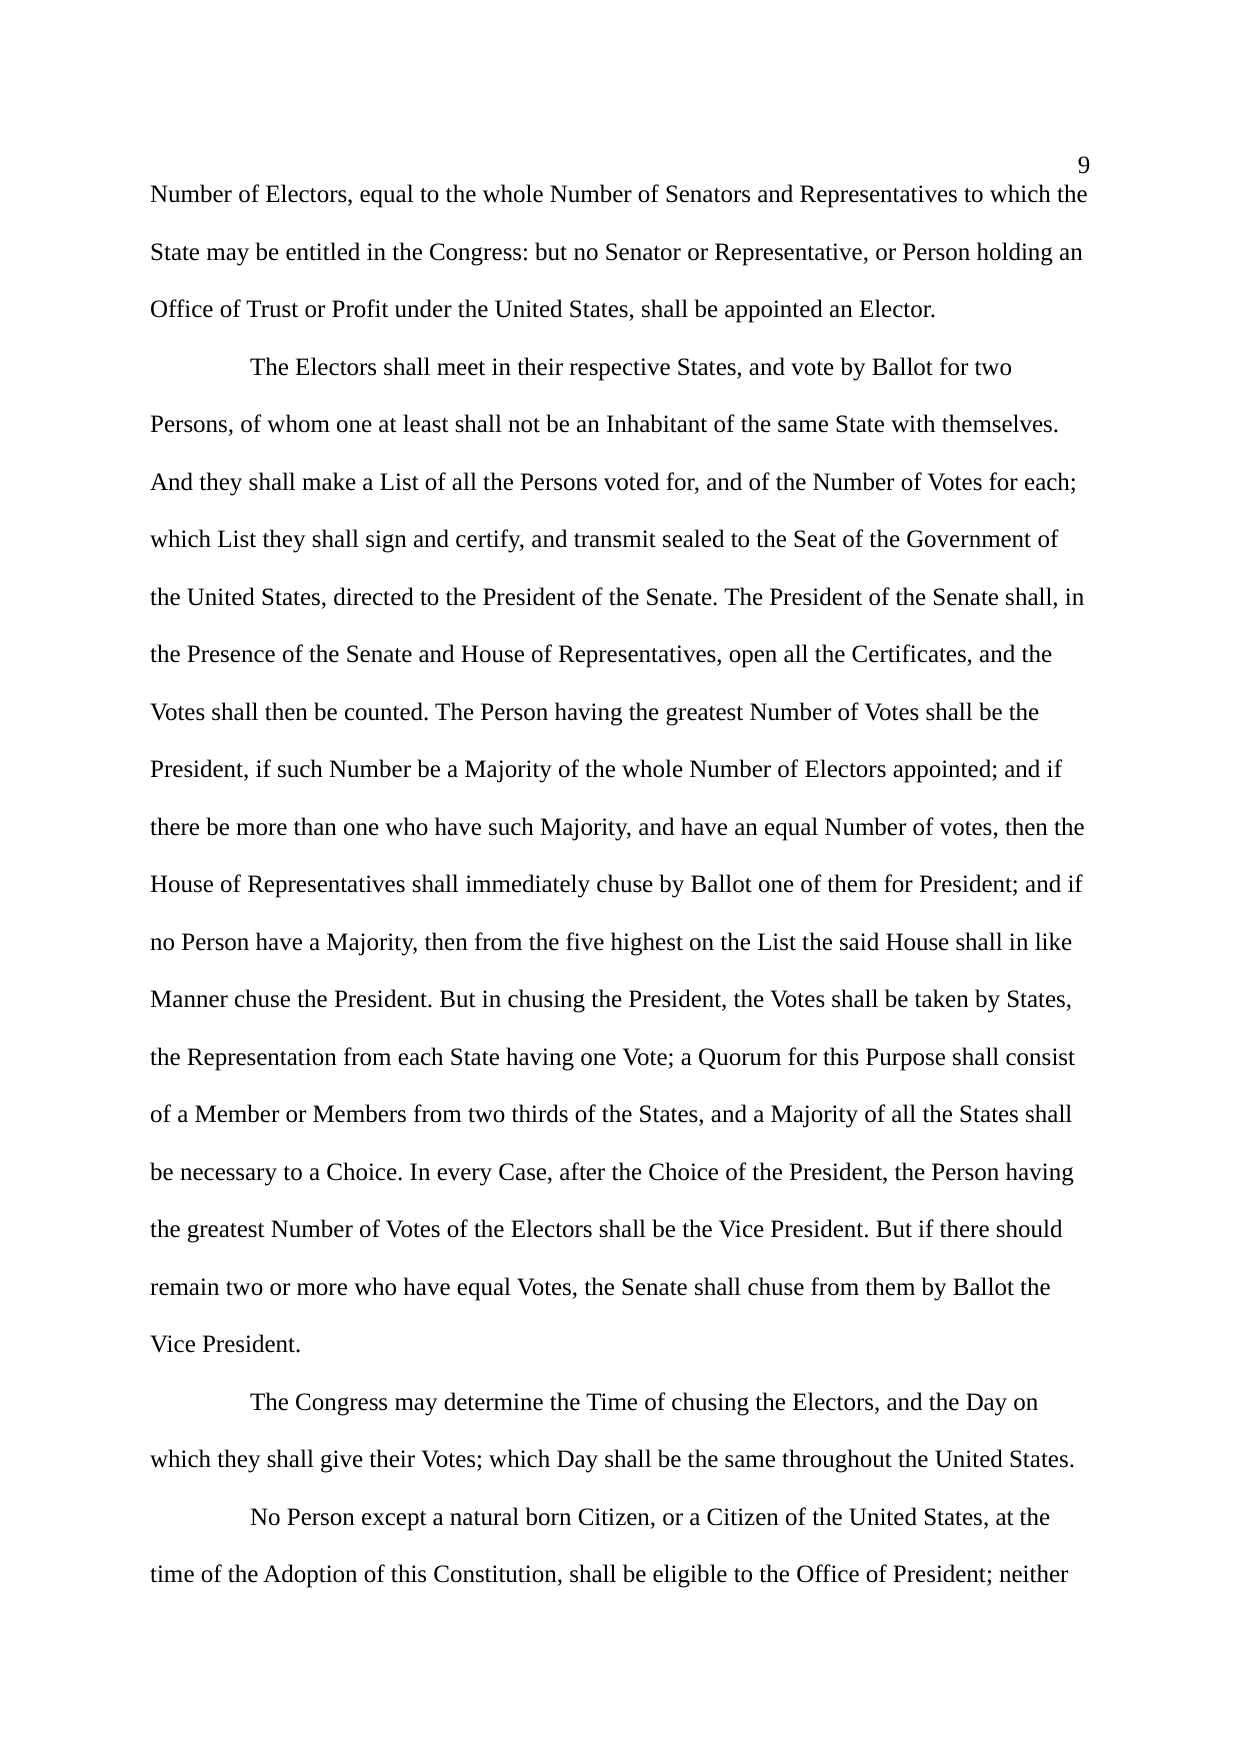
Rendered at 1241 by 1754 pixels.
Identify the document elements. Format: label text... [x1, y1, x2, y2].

text The Congress may determine the Time of chusing the Electors, and the Day on which they shall give their Votes; which Day shall be the same throughout the United States. [150, 1387, 1090, 1473]
text Number of Electors, equal to the whole Number of Senators and Representatives to which the State may be entitled in the Congress: but no Senator or Representative, or Person holding an Office of Trust or Profit under the United States, shall be appointed an Elector. [150, 179, 1090, 323]
text No Person except a natural born Citizen, or a Citizen of the United States, at the time of the Adoption of this Constitution, shall be eligible to the Office of President; neither [150, 1502, 1090, 1588]
text The Electors shall meet in their respective States, and vote by Ballot for two Persons, of whom one at least shall not be an Inhabitant of the same State with themselves. And they shall make a List of all the Persons voted for, and of the Number of Votes for each; which List they shall sign and certify, and transmit sealed to the Seat of the Government of the United States, directed to the President of the Senate. The President of the Senate shall, in the Presence of the Senate and House of Representatives, open all the Certificates, and the Votes shall then be counted. The Person having the greatest Number of Votes shall be the President, if such Number be a Majority of the whole Number of Electors appointed; and if there be more than one who have such Majority, and have an equal Number of votes, then the House of Representatives shall immediately chuse by Ballot one of them for President; and if no Person have a Majority, then from the five highest on the List the said House shall in like Manner chuse the President. But in chusing the President, the Votes shall be taken by States, the Representation from each State having one Vote; a Quorum for this Purpose shall consist of a Member or Members from two thirds of the States, and a Majority of all the States shall be necessary to a Choice. In every Case, after the Choice of the President, the Person having the greatest Number of Votes of the Electors shall be the Vice President. But if there should remain two or more who have equal Votes, the Senate shall chuse from them by Ballot the Vice President. [150, 352, 1090, 1358]
